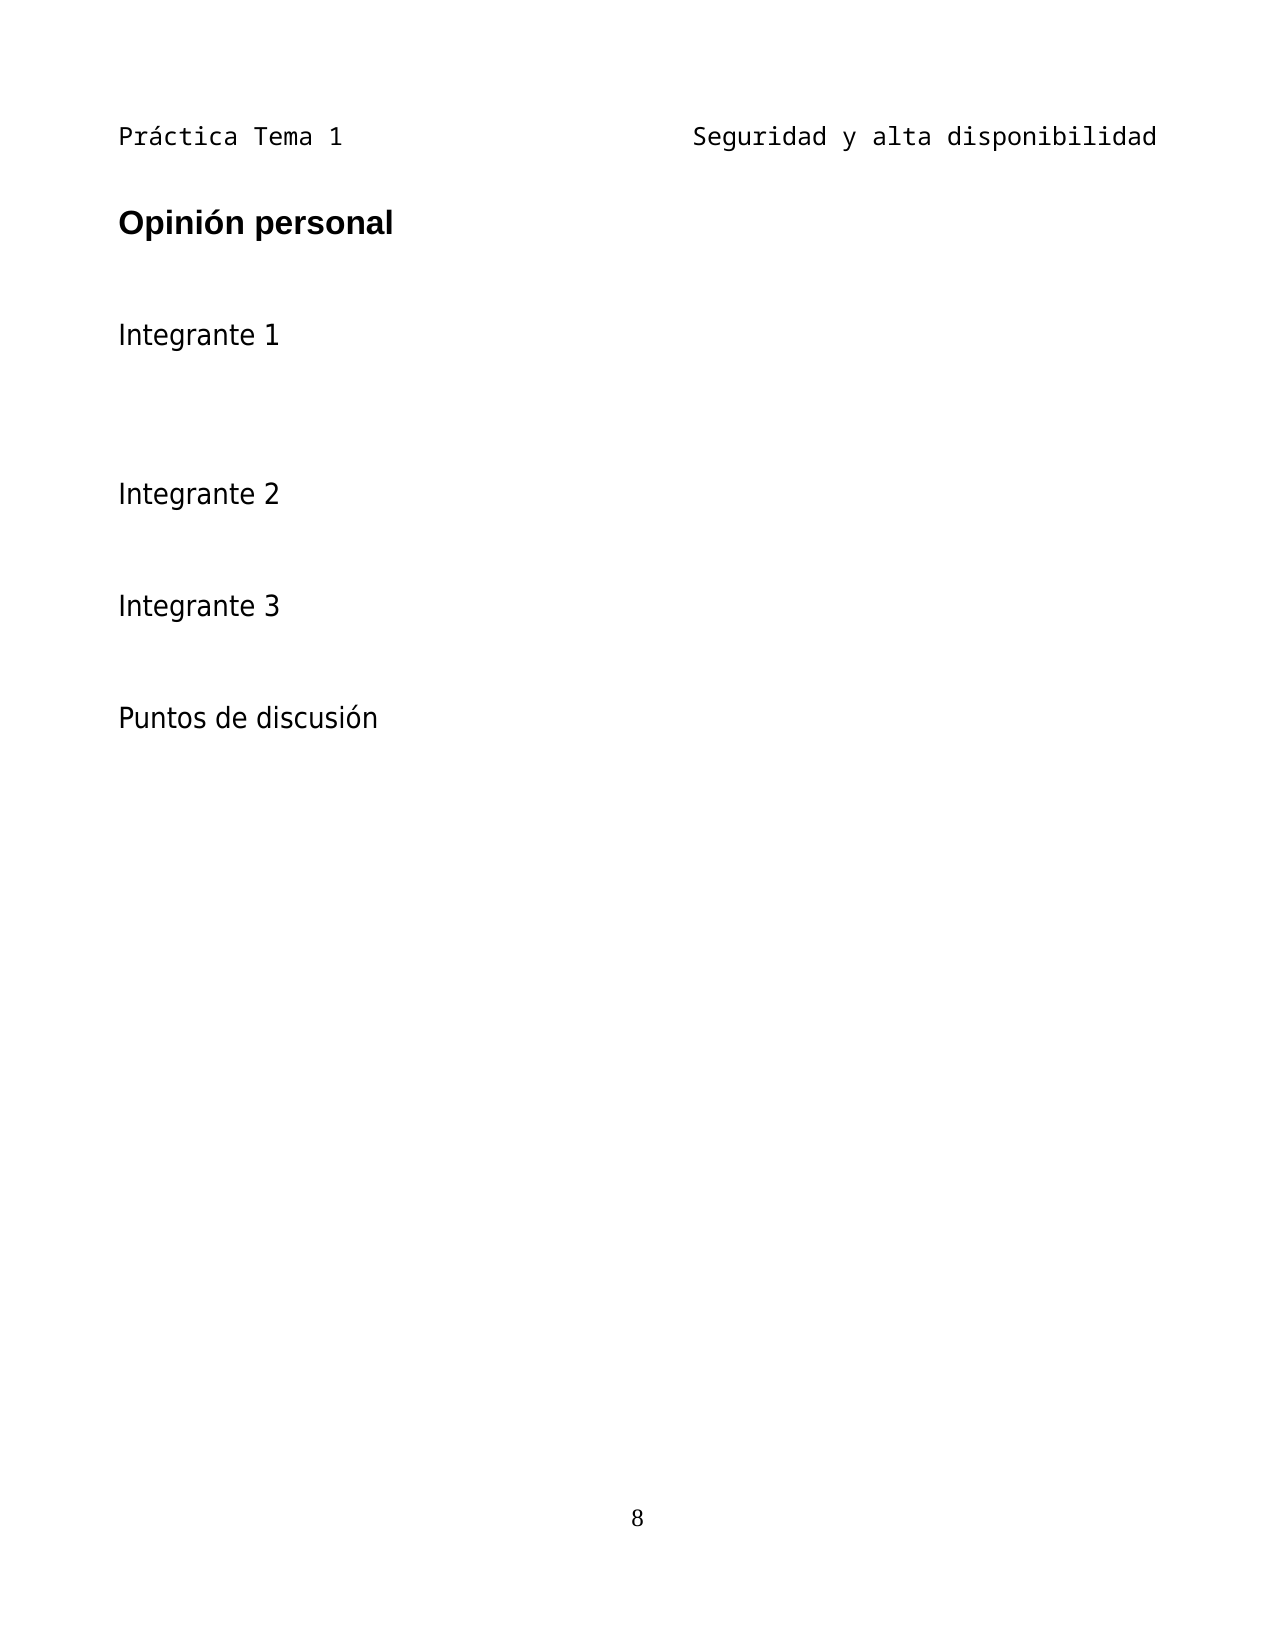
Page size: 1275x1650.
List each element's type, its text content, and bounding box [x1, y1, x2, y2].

text Opinión personal [118, 202, 1157, 241]
text Integrante 2 [118, 477, 1157, 511]
text Integrante 1 [118, 318, 1157, 352]
text Puntos de discusión [118, 701, 1157, 735]
text Integrante 3 [118, 589, 1157, 623]
